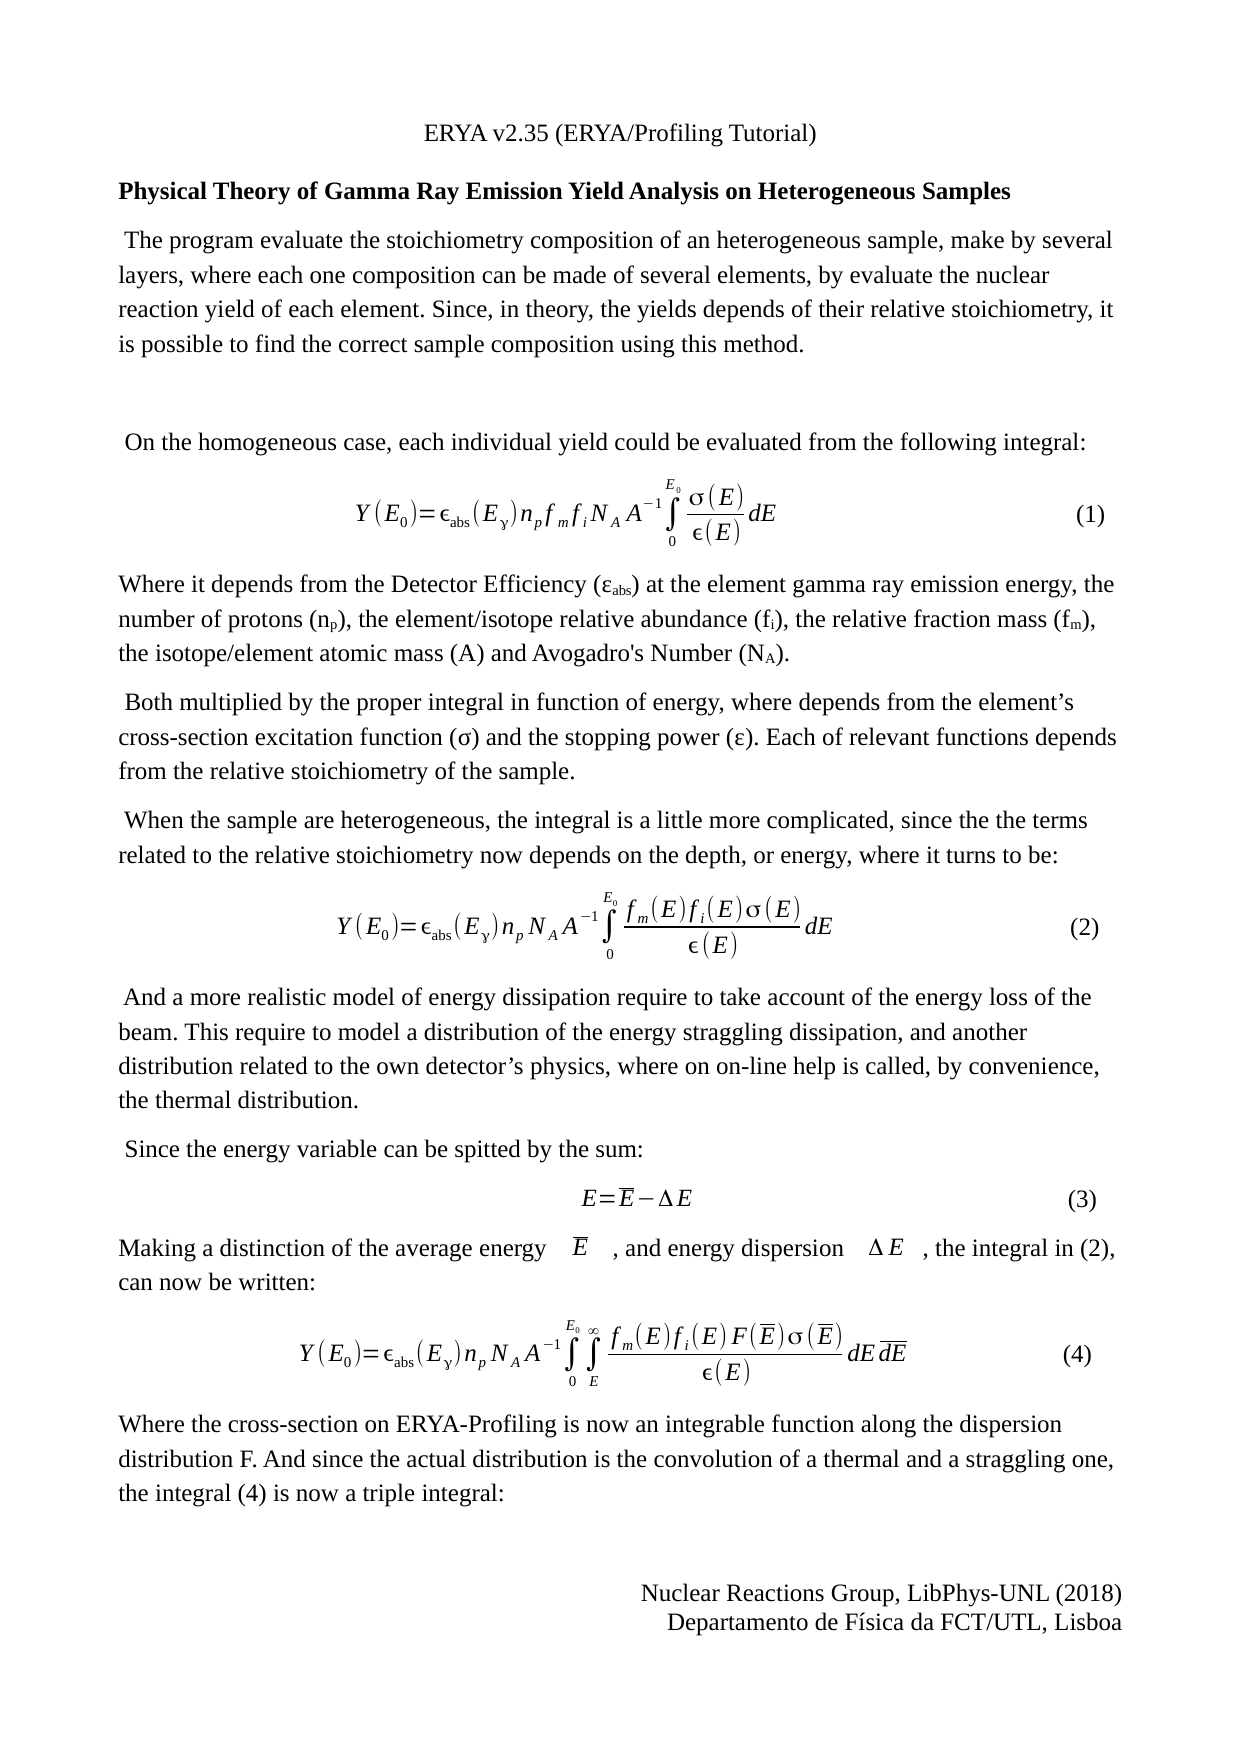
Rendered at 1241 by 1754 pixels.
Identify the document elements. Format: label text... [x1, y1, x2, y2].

text (3) [118, 1184, 1122, 1212]
text Physical Theory of Gamma Ray Emission Yield Analysis on Heterogeneous Samples [118, 176, 1122, 205]
text Where it depends from the Detector Efficiency (εabs) at the element gamma ray emission energy, the number of protons (np), the element/isotope relative abundance (fi), the relative fraction mass (fm), the isotope/element atomic mass (A) and Avogadro's Number (NA). [118, 569, 1122, 667]
text Where the cross-section on ERYA-Profiling is now an integrable function along the dispersion distribution F. And since the actual distribution is the convolution of a thermal and a straggling one, the integral (4) is now a triple integral: [118, 1409, 1122, 1507]
text Both multiplied by the proper integral in function of energy, where depends from the element’s cross-section excitation function (σ) and the stopping power (ε). Each of relevant functions depends from the relative stoichiometry of the sample. [118, 687, 1122, 785]
text And a more realistic model of energy dissipation require to take account of the energy loss of the beam. This require to model a distribution of the energy straggling dissipation, and another distribution related to the own detector’s physics, where on on-line help is called, by convenience, the thermal distribution. [118, 982, 1122, 1114]
text (1) [118, 476, 1122, 549]
text (2) [118, 889, 1122, 962]
text Since the energy variable can be spitted by the sum: [118, 1134, 1122, 1163]
text The program evaluate the stoichiometry composition of an heterogeneous sample, make by several layers, where each one composition can be made of several elements, by evaluate the nuclear reaction yield of each element. Since, in theory, the yields depends of their relative stoichiometry, it is possible to find the correct sample composition using this method. [118, 225, 1122, 358]
text When the sample are heterogeneous, the integral is a little more complicated, since the the terms related to the relative stoichiometry now depends on the depth, or energy, where it turns to be: [118, 805, 1122, 868]
text Making a distinction of the average energy , and energy dispersion , the integral in (2), can now be written: [118, 1233, 1122, 1296]
text On the homogeneous case, each individual yield could be evaluated from the following integral: [118, 427, 1122, 456]
text (4) [118, 1316, 1122, 1389]
